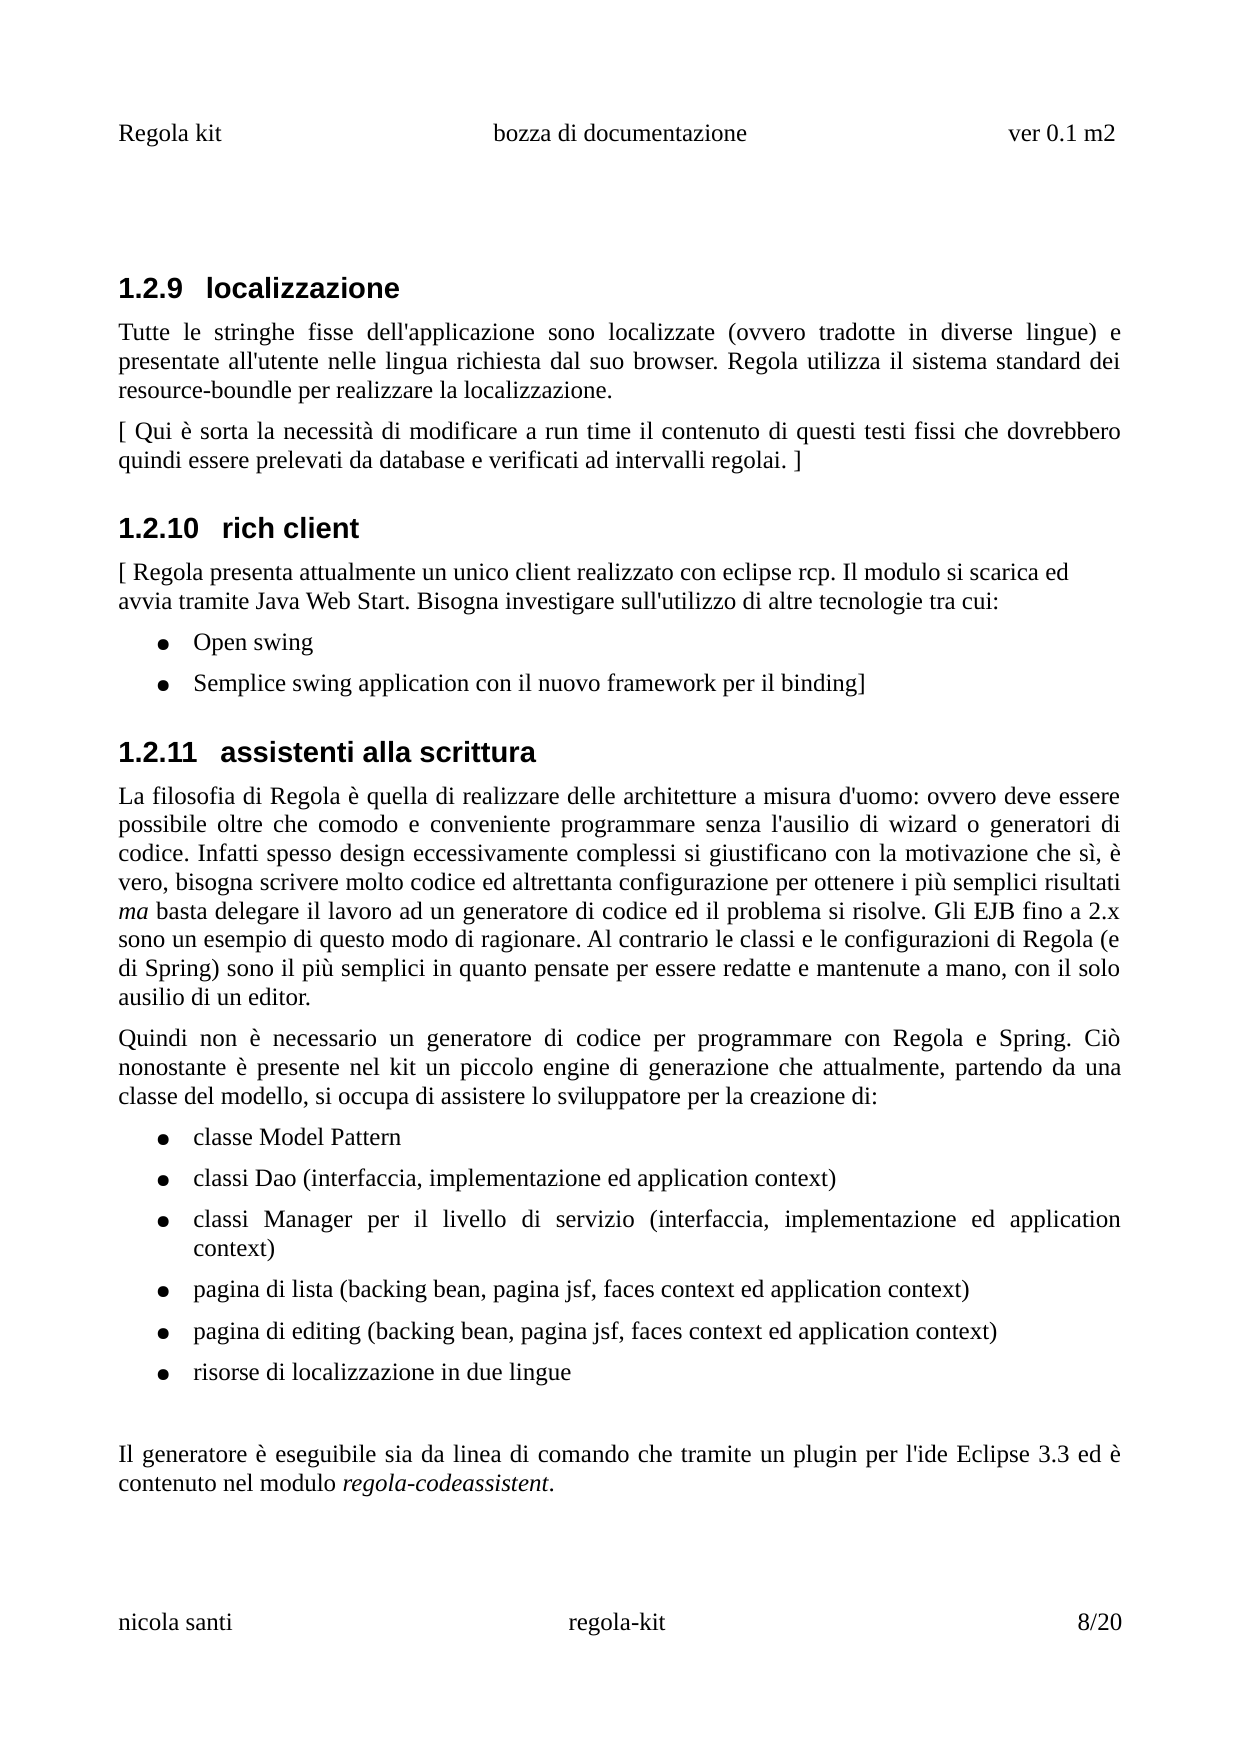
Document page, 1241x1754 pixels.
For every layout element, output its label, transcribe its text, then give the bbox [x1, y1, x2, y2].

subtitle assistenti alla scrittura [118, 735, 1122, 768]
text [ Qui è sorta la necessità di modificare a run time il contenuto di questi testi fissi che dovrebbero quindi essere prelevati da database e verificati ad intervalli regolai. ] [118, 416, 1122, 474]
subtitle rich client [118, 511, 1122, 545]
text [ Regola presenta attualmente un unico client realizzato con eclipse rcp. Il modulo si scarica ed avvia tramite Java Web Start. Bisogna investigare sull'utilizzo di altre tecnologie tra cui: [118, 557, 1122, 615]
list pagina di editing (backing bean, pagina jsf, faces context ed application context) [156, 1316, 1122, 1344]
text Quindi non è necessario un generatore di codice per programmare con Regola e Spring. Ciò nonostante è presente nel kit un piccolo engine di generazione che attualmente, partendo da una classe del modello, si occupa di assistere lo sviluppatore per la creazione di: [118, 1023, 1122, 1109]
list Open swing [156, 627, 1122, 656]
text Il generatore è eseguibile sia da linea di comando che tramite un plugin per l'ide Eclipse 3.3 ed è contenuto nel modulo regola-codeassistent. [118, 1439, 1122, 1497]
list pagina di lista (backing bean, pagina jsf, faces context ed application context) [156, 1274, 1122, 1303]
subtitle localizzazione [118, 271, 1122, 305]
list classi Manager per il livello di servizio (interfaccia, implementazione ed application context) [156, 1204, 1122, 1262]
text Tutte le stringhe fisse dell'applicazione sono localizzate (ovvero tradotte in diverse lingue) e presentate all'utente nelle lingua richiesta dal suo browser. Regola utilizza il sistema standard dei resource-boundle per realizzare la localizzazione. [118, 317, 1122, 404]
list classi Dao (interfaccia, implementazione ed application context) [156, 1163, 1122, 1192]
list risorse di localizzazione in due lingue [156, 1357, 1122, 1386]
list classe Model Pattern [156, 1122, 1122, 1151]
text La filosofia di Regola è quella di realizzare delle architetture a misura d'uomo: ovvero deve essere possibile oltre che comodo e conveniente programmare senza l'ausilio di wizard o generatori di codice. Infatti spesso design eccessivamente complessi si giustificano con la motivazione che sì, è vero, bisogna scrivere molto codice ed altrettanta configurazione per ottenere i più semplici risultati ma basta delegare il lavoro ad un generatore di codice ed il problema si risolve. Gli EJB fino a 2.x sono un esempio di questo modo di ragionare. Al contrario le classi e le configurazioni di Regola (e di Spring) sono il più semplici in quanto pensate per essere redatte e mantenute a mano, con il solo ausilio di un editor. [118, 781, 1122, 1011]
list Semplice swing application con il nuovo framework per il binding] [156, 668, 1122, 697]
